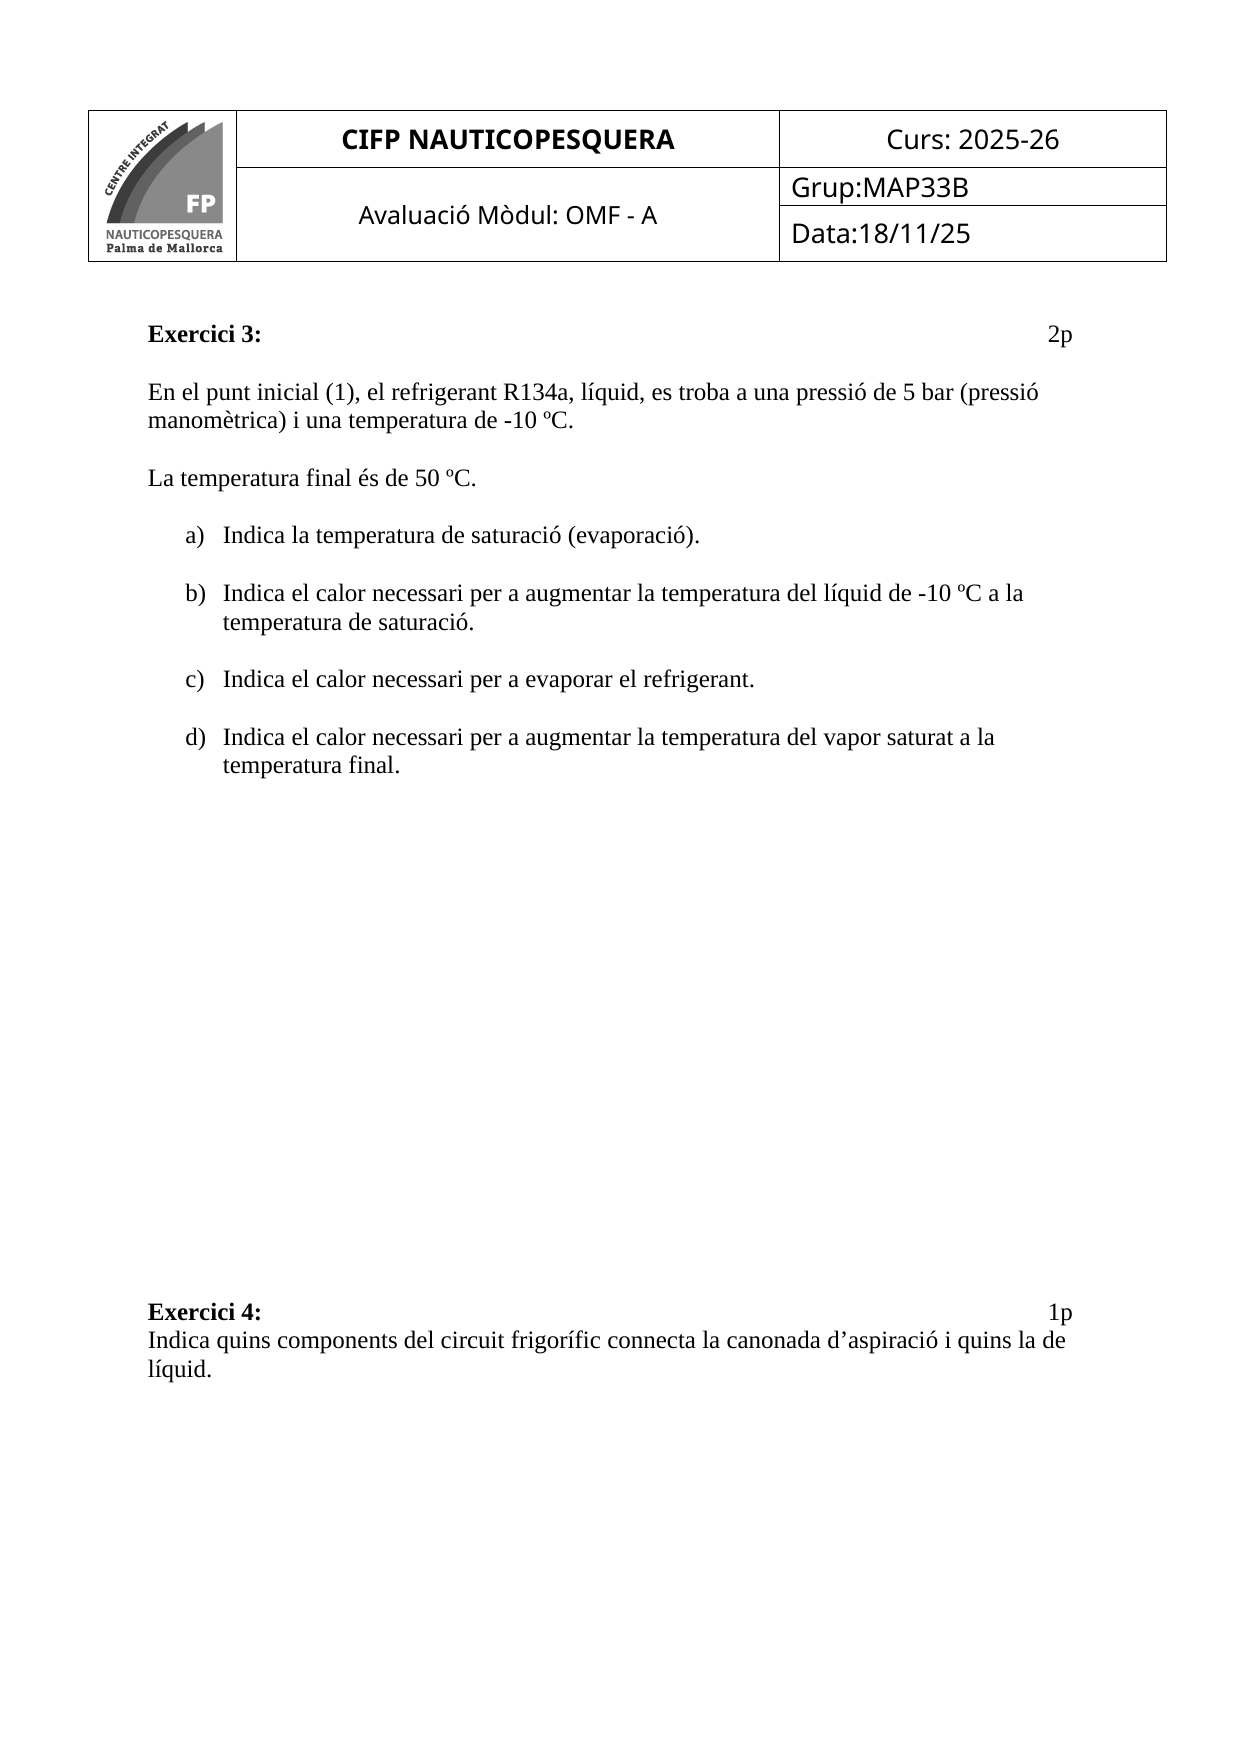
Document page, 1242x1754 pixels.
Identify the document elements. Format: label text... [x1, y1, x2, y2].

text Exercici 3: 2p [148, 319, 1094, 348]
picture [100, 111, 229, 260]
text En el punt inicial (1), el refrigerant R134a, líquid, es troba a una pressió de 5 bar (pressió manomètrica) i una temperatura de -10 ºC. [148, 377, 1094, 434]
list Indica el calor necessari per a augmentar la temperatura del líquid de -10 ºC a la temperatura de saturació. [185, 578, 1094, 635]
text Indica quins components del circuit frigorífic connecta la canonada d’aspiració i quins la de líquid. [148, 1325, 1094, 1383]
list Indica el calor necessari per a evaporar el refrigerant. [185, 664, 1094, 693]
list Indica la temperatura de saturació (evaporació). [185, 520, 1094, 549]
text Exercici 4: 1p [148, 1297, 1094, 1325]
list Indica el calor necessari per a augmentar la temperatura del vapor saturat a la temperatura final. [185, 722, 1094, 779]
text La temperatura final és de 50 ºC. [148, 463, 1094, 492]
